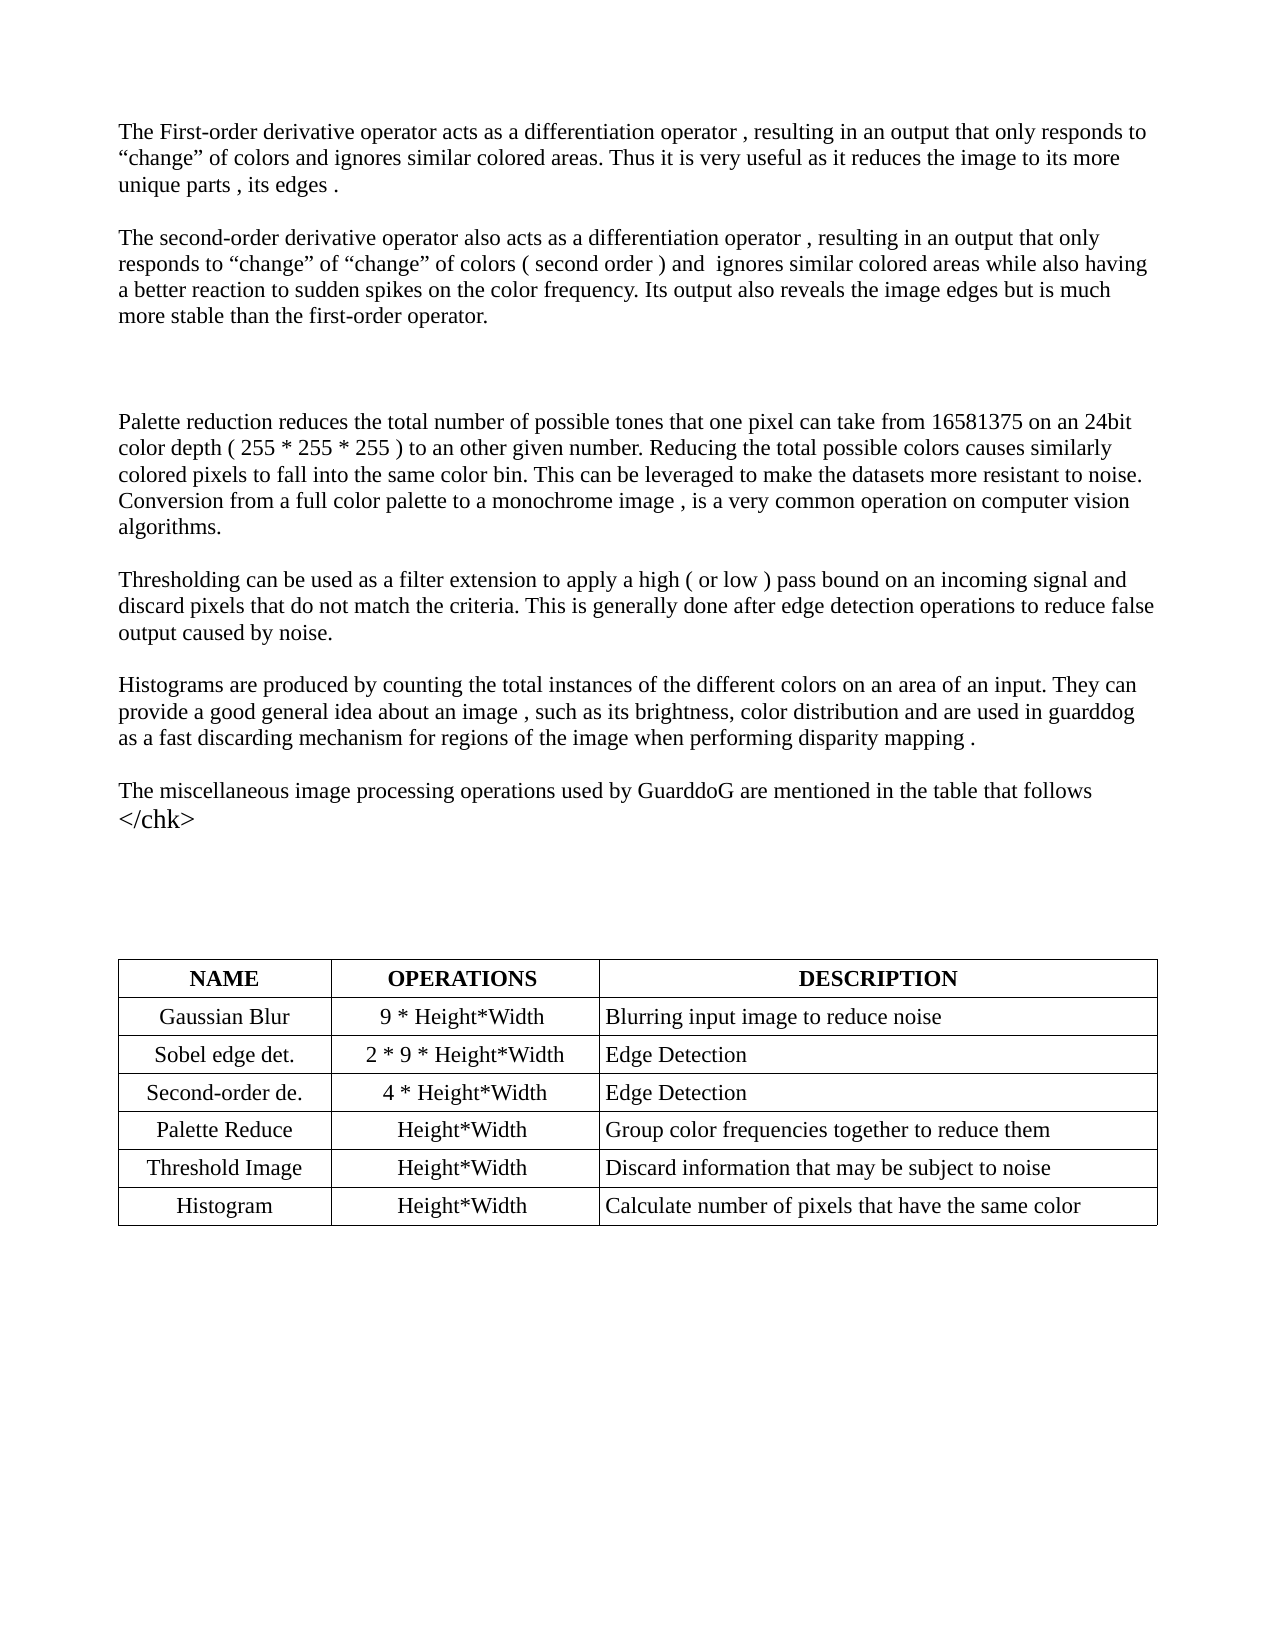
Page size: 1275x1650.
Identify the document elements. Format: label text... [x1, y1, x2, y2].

table_header DESCRIPTION [600, 960, 1157, 997]
text </chk> [118, 803, 1157, 834]
table_cell Group color frequencies together to reduce them [600, 1112, 1157, 1149]
table_cell Edge Detection [600, 1036, 1157, 1073]
text The second-order derivative operator also acts as a differentiation operator , resulting in an output that only responds to “change” of “change” of colors ( second order ) and ignores similar colored areas while also having a better reaction to sudden spikes on the color frequency. Its output also reveals the image edges but is much more stable than the first-order operator. [118, 223, 1157, 329]
table_cell Histogram [119, 1188, 331, 1224]
table_cell Calculate number of pixels that have the same color [600, 1188, 1157, 1224]
text Thresholding can be used as a filter extension to apply a high ( or low ) pass bound on an incoming signal and discard pixels that do not match the criteria. This is generally done after edge detection operations to reduce false output caused by noise. [118, 566, 1157, 645]
table_cell Gaussian Blur [119, 998, 331, 1035]
table_cell Sobel edge det. [119, 1036, 331, 1073]
text Palette reduction reduces the total number of possible tones that one pixel can take from 16581375 on an 24bit color depth ( 255 * 255 * 255 ) to an other given number. Reducing the total possible colors causes similarly colored pixels to fall into the same color bin. This can be leveraged to make the datasets more resistant to noise. Conversion from a full color palette to a monochrome image , is a very common operation on computer vision algorithms. [118, 408, 1157, 540]
table_cell 9 * Height*Width [332, 998, 599, 1035]
table_cell Height*Width [332, 1150, 599, 1187]
table_cell Height*Width [332, 1112, 599, 1149]
table_cell Palette Reduce [119, 1112, 331, 1149]
table_cell Discard information that may be subject to noise [600, 1150, 1157, 1187]
table_cell 2 * 9 * Height*Width [332, 1036, 599, 1073]
text The miscellaneous image processing operations used by GuarddoG are mentioned in the table that follows [118, 777, 1157, 803]
table_cell Edge Detection [600, 1074, 1157, 1111]
table_cell 4 * Height*Width [332, 1074, 599, 1111]
text Histograms are produced by counting the total instances of the different colors on an area of an input. They can provide a good general idea about an image , such as its brightness, color distribution and are used in guarddog as a fast discarding mechanism for regions of the image when performing disparity mapping . [118, 672, 1157, 751]
table_header OPERATIONS [332, 960, 599, 997]
table_header NAME [119, 960, 331, 997]
text The First-order derivative operator acts as a differentiation operator , resulting in an output that only responds to “change” of colors and ignores similar colored areas. Thus it is very useful as it reduces the image to its more unique parts , its edges . [118, 118, 1157, 197]
table_cell Second-order de. [119, 1074, 331, 1111]
table_cell Blurring input image to reduce noise [600, 998, 1157, 1035]
table_cell Threshold Image [119, 1150, 331, 1187]
table_cell Height*Width [332, 1188, 599, 1224]
